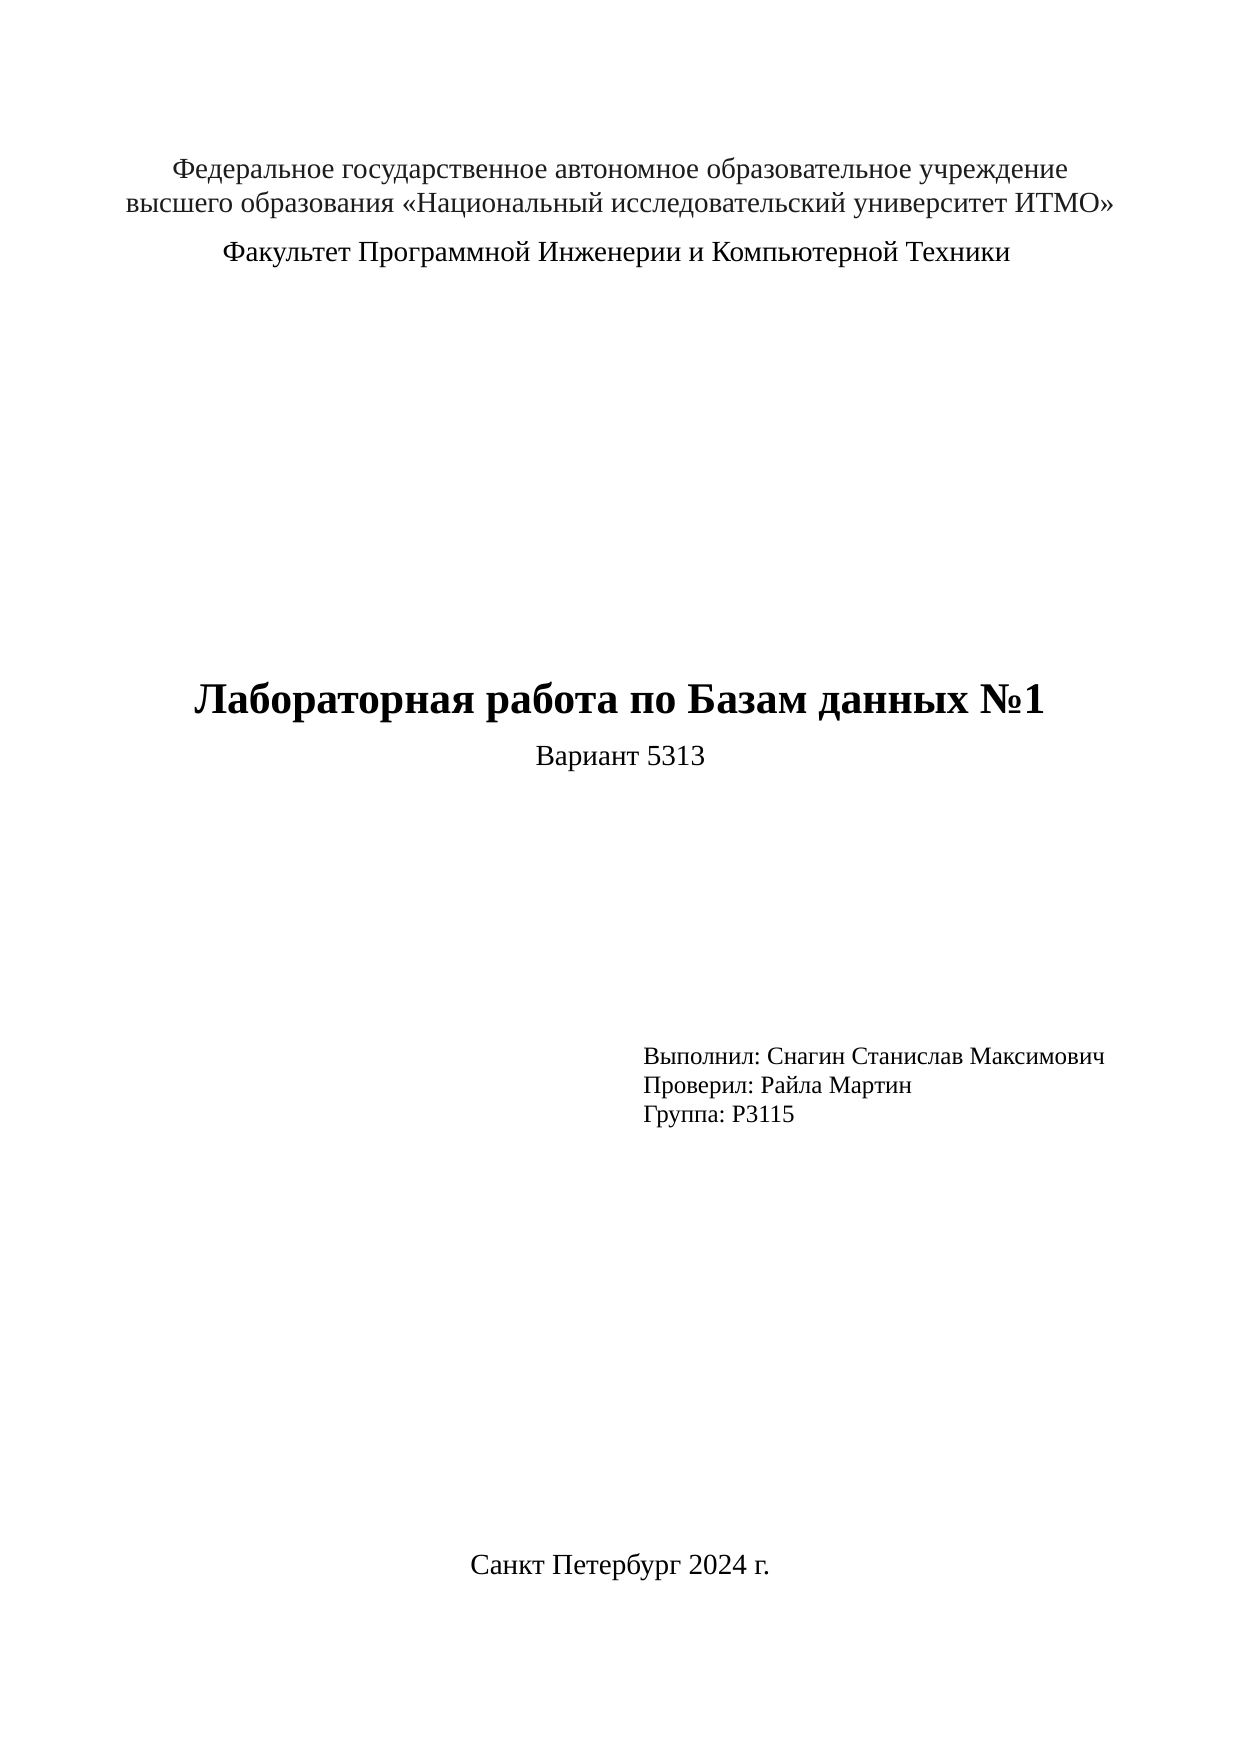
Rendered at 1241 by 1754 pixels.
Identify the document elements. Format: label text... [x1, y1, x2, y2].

text Вариант 5313­ [118, 738, 1122, 771]
text Федеральное государственное автономное образовательное учреждение высшего образования «Национальный исследовательский университет ИТМО» [118, 152, 1122, 219]
text Группа: Р3115 [643, 1099, 1122, 1127]
text Выполнил: Снагин Станислав Максимович [643, 1041, 1122, 1070]
text Лабораторная работа по Базам данных №1 [118, 672, 1122, 723]
text Санкт Петербург 2024 г. [118, 1547, 1122, 1581]
text Факультет Программной Инженерии и Компьютерной Техники [118, 234, 1122, 267]
text Проверил: Райла Мартин [643, 1070, 1122, 1099]
